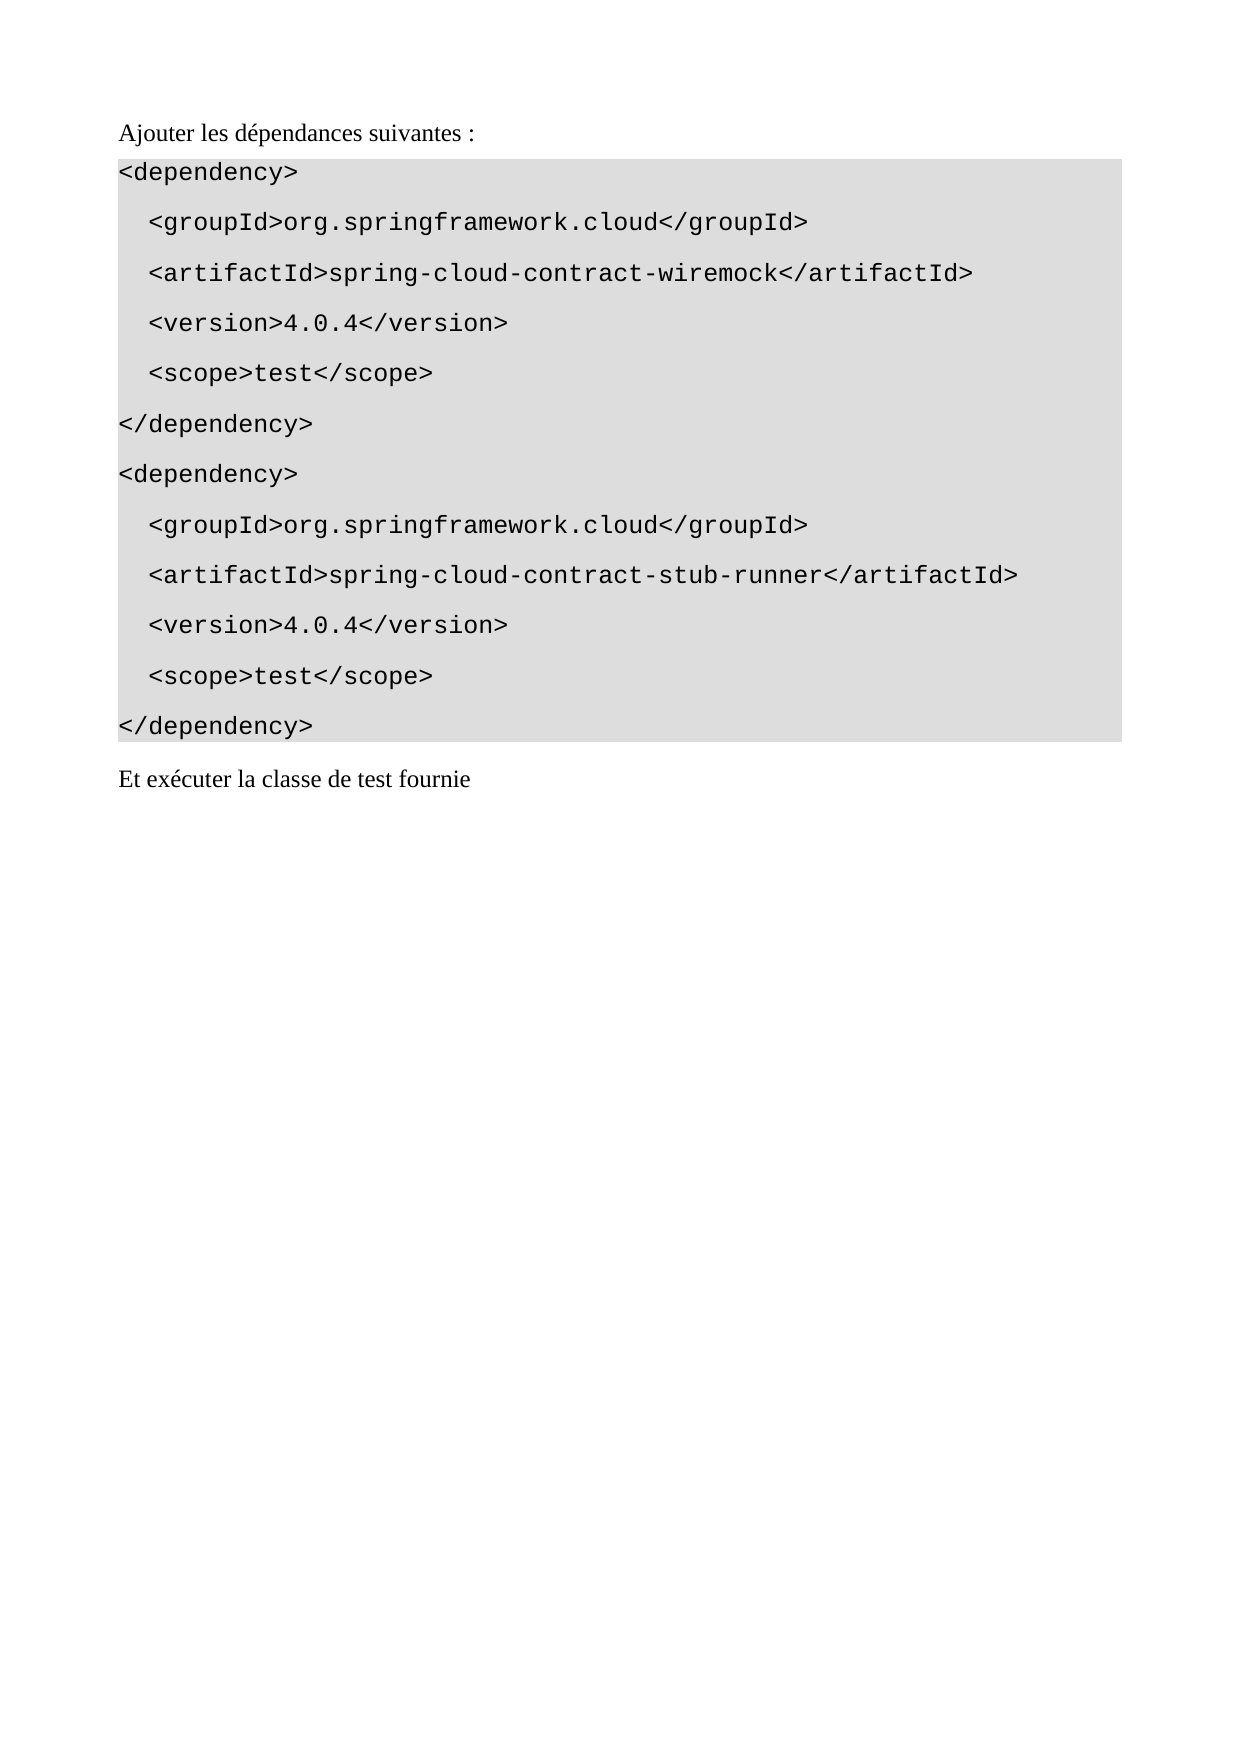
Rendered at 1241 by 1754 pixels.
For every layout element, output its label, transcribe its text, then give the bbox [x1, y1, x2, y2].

text <dependency> [118, 159, 1122, 188]
text <artifactId>spring-cloud-contract-stub-runner</artifactId> [118, 563, 1122, 591]
text <groupId>org.springframework.cloud</groupId> [118, 210, 1122, 238]
text Et exécuter la classe de test fournie [118, 764, 1122, 793]
text </dependency> [118, 714, 1122, 742]
text <version>4.0.4</version> [118, 311, 1122, 339]
text <scope>test</scope> [118, 663, 1122, 692]
text <groupId>org.springframework.cloud</groupId> [118, 512, 1122, 541]
text Ajouter les dépendances suivantes : [118, 118, 1122, 147]
text <dependency> [118, 462, 1122, 490]
text <version>4.0.4</version> [118, 613, 1122, 641]
text </dependency> [118, 411, 1122, 440]
text <scope>test</scope> [118, 361, 1122, 389]
text <artifactId>spring-cloud-contract-wiremock</artifactId> [118, 260, 1122, 288]
